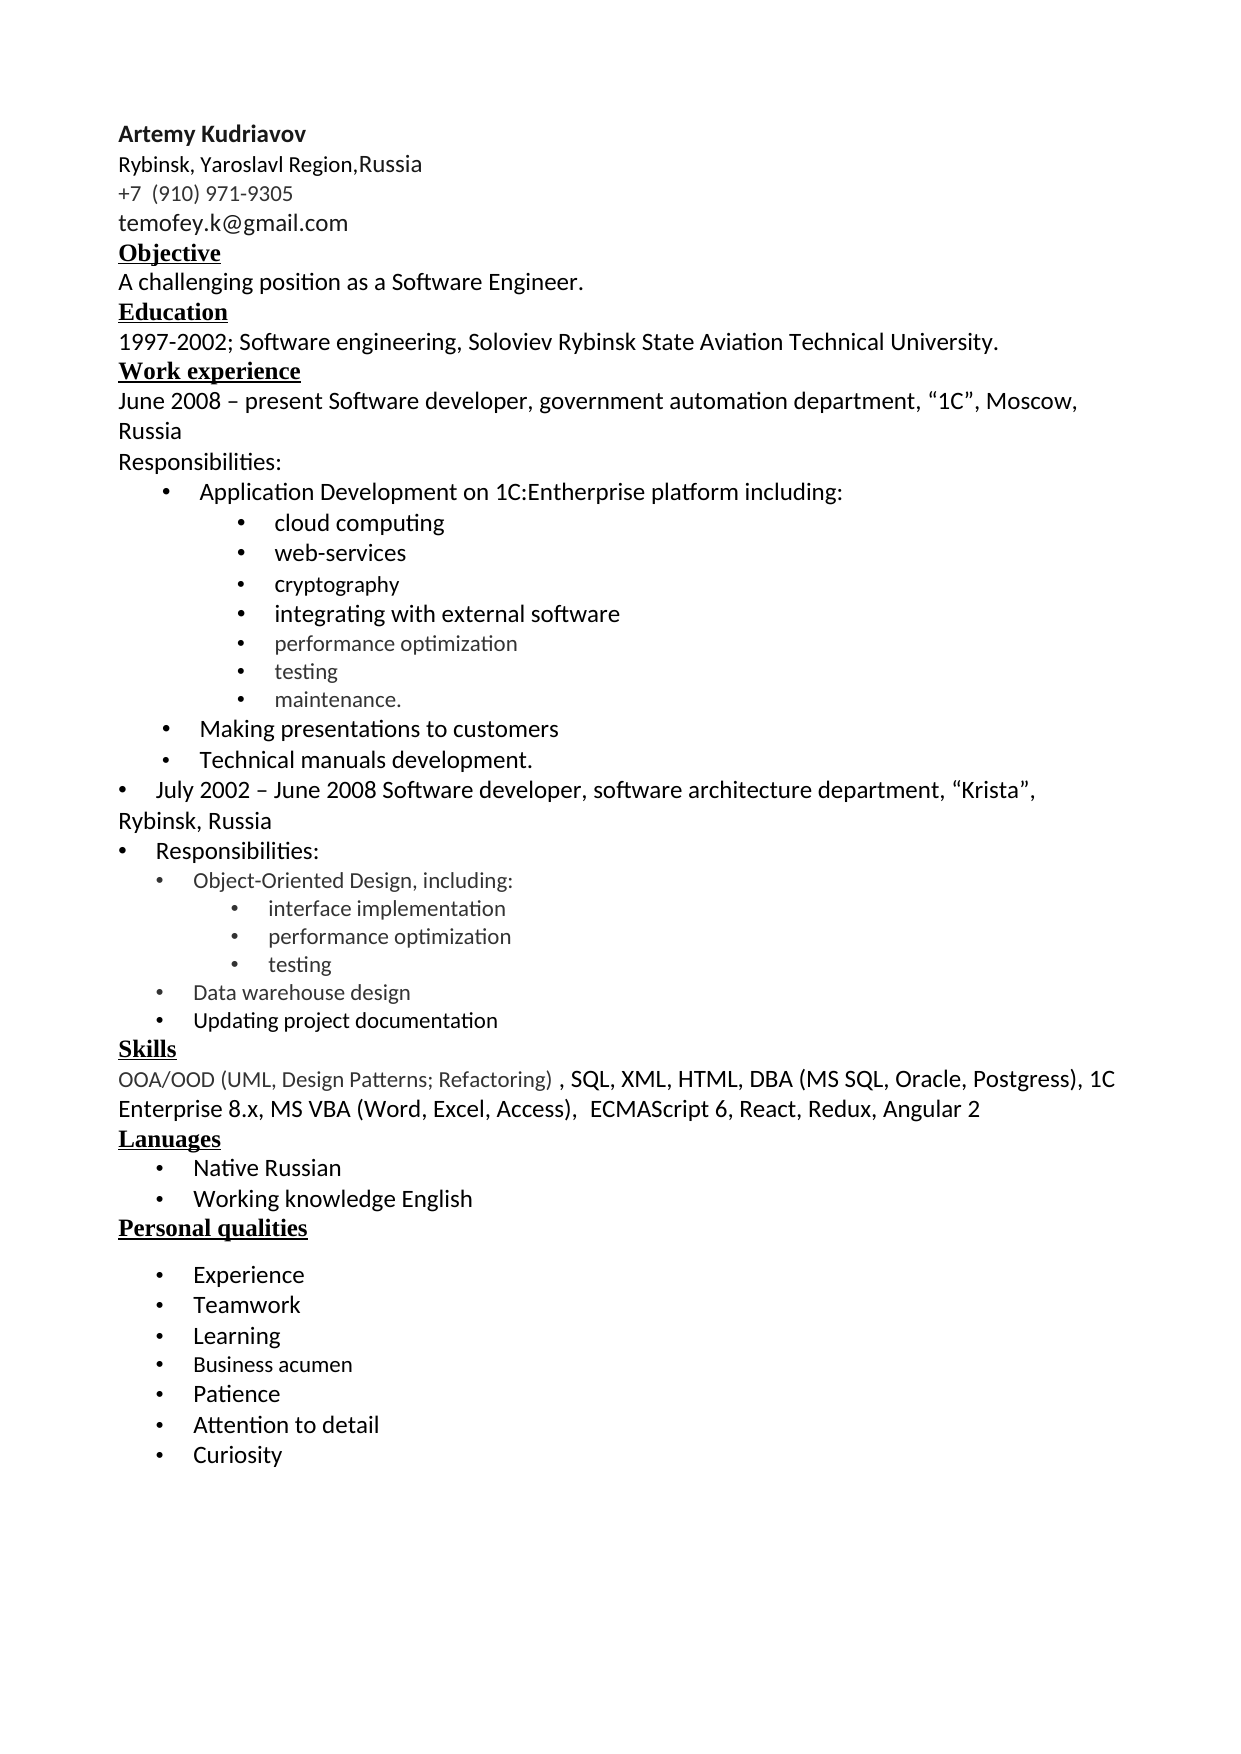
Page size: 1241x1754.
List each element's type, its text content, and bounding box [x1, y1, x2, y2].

list Object-Oriented Design, including: [156, 866, 1122, 894]
text Work experience June 2008 – present Software developer, government automation department, “1C”, Moscow, Russia [118, 356, 1122, 446]
list Patience [156, 1378, 1122, 1409]
list Data warehouse design [156, 978, 1122, 1006]
list testing [237, 657, 1122, 685]
list interface implementation [231, 894, 1122, 922]
list cryptography [237, 568, 1122, 599]
text Objective A challenging position as a Software Engineer. [118, 238, 1122, 297]
list Native Russian [156, 1152, 1122, 1183]
text Responsibilities: [118, 446, 1122, 477]
list performance optimization [231, 922, 1122, 950]
list July 2002 – June 2008 Software developer, software architecture department, “Krista”, Rybinsk, Russia [81, 774, 1122, 835]
list cloud computing [237, 507, 1122, 538]
list Attention to detail [156, 1409, 1122, 1439]
list Experience [156, 1259, 1122, 1289]
list maintenance. [237, 685, 1122, 713]
list testing [231, 950, 1122, 978]
list web-services [237, 538, 1122, 568]
list Learning [156, 1320, 1122, 1351]
list Application Development on 1C:Entherprise platform including: [162, 477, 1122, 507]
list integrating with external software [237, 599, 1122, 629]
text Personal qualities [118, 1213, 1122, 1242]
text Skills OOA/OOD (UML, Design Patterns; Refactoring) , SQL, XML, HTML, DBA (MS SQL, Oracle, Postgress), 1C Enterprise 8.x, MS VBA (Word, Excel, Access), ECMAScript 6, React, Redux, Angular 2 Lanuages [118, 1034, 1122, 1152]
list performance optimization [237, 629, 1122, 657]
list Teamwork [156, 1289, 1122, 1320]
list Technical manuals development. [162, 744, 1122, 774]
list Business acumen [156, 1351, 1122, 1378]
text Education 1997-2002; Software engineering, Soloviev Rybinsk State Aviation Technical University. [118, 297, 1122, 356]
list Making presentations to customers [162, 713, 1122, 744]
list Responsibilities: [81, 835, 1122, 866]
list Updating project documentation [156, 1006, 1122, 1034]
list Curiosity [156, 1439, 1122, 1470]
list Working knowledge English [156, 1183, 1122, 1213]
text Artemy Kudriavov Rybinsk, Yaroslavl Region,Russia +7 (910) 971-9305 temofey.k@gmail.com [118, 118, 1122, 238]
